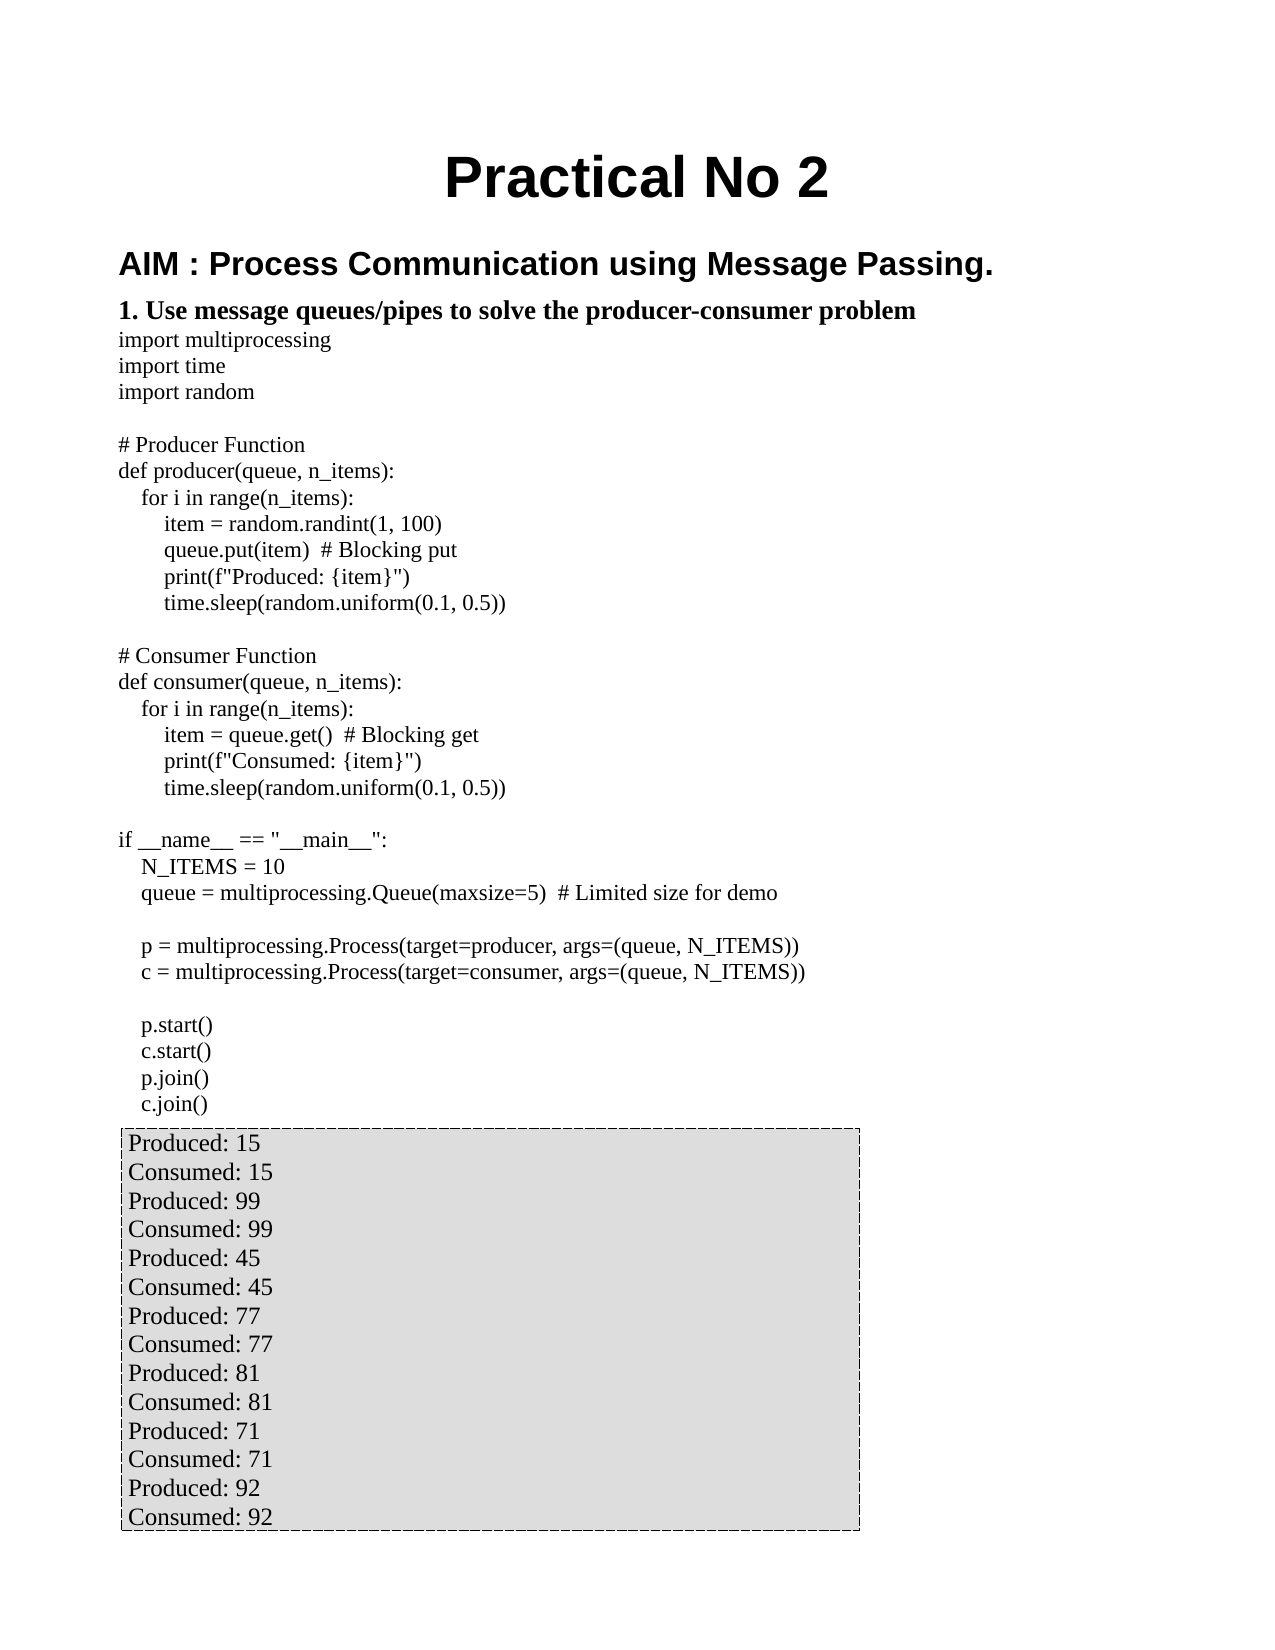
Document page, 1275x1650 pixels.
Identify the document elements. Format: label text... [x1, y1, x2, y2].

text def consumer(queue, n_items): [118, 668, 1157, 694]
text import random [118, 378, 1157, 405]
text for i in range(n_items): [118, 484, 1157, 510]
text item = random.randint(1, 100) [118, 510, 1157, 536]
text p.join() [118, 1063, 1157, 1090]
text def producer(queue, n_items): [118, 457, 1157, 484]
text time.sleep(random.uniform(0.1, 0.5)) [118, 589, 1157, 616]
text N_ITEMS = 10 [118, 853, 1157, 879]
text item = queue.get() # Blocking get [118, 721, 1157, 747]
text 1. Use message queues/pipes to solve the producer-consumer problem [118, 294, 1157, 326]
text # Consumer Function [118, 642, 1157, 668]
text queue.put(item) # Blocking put [118, 536, 1157, 563]
text print(f"Consumed: {item}") [118, 747, 1157, 774]
text c = multiprocessing.Process(target=consumer, args=(queue, N_ITEMS)) [118, 958, 1157, 984]
subtitle AIM : Process Communication using Message Passing. [118, 243, 1157, 282]
text import time [118, 352, 1157, 378]
text import multiprocessing [118, 326, 1157, 352]
text # Producer Function [118, 431, 1157, 457]
text c.start() [118, 1037, 1157, 1063]
text print(f"Produced: {item}") [118, 563, 1157, 589]
text queue = multiprocessing.Queue(maxsize=5) # Limited size for demo [118, 879, 1157, 905]
text c.join() [118, 1090, 1157, 1116]
title Practical No 2 [118, 143, 1157, 210]
text time.sleep(random.uniform(0.1, 0.5)) [118, 774, 1157, 800]
text for i in range(n_items): [118, 694, 1157, 721]
text p.start() [118, 1011, 1157, 1037]
text p = multiprocessing.Process(target=producer, args=(queue, N_ITEMS)) [118, 932, 1157, 958]
text if __name__ == "__main__": [118, 826, 1157, 853]
